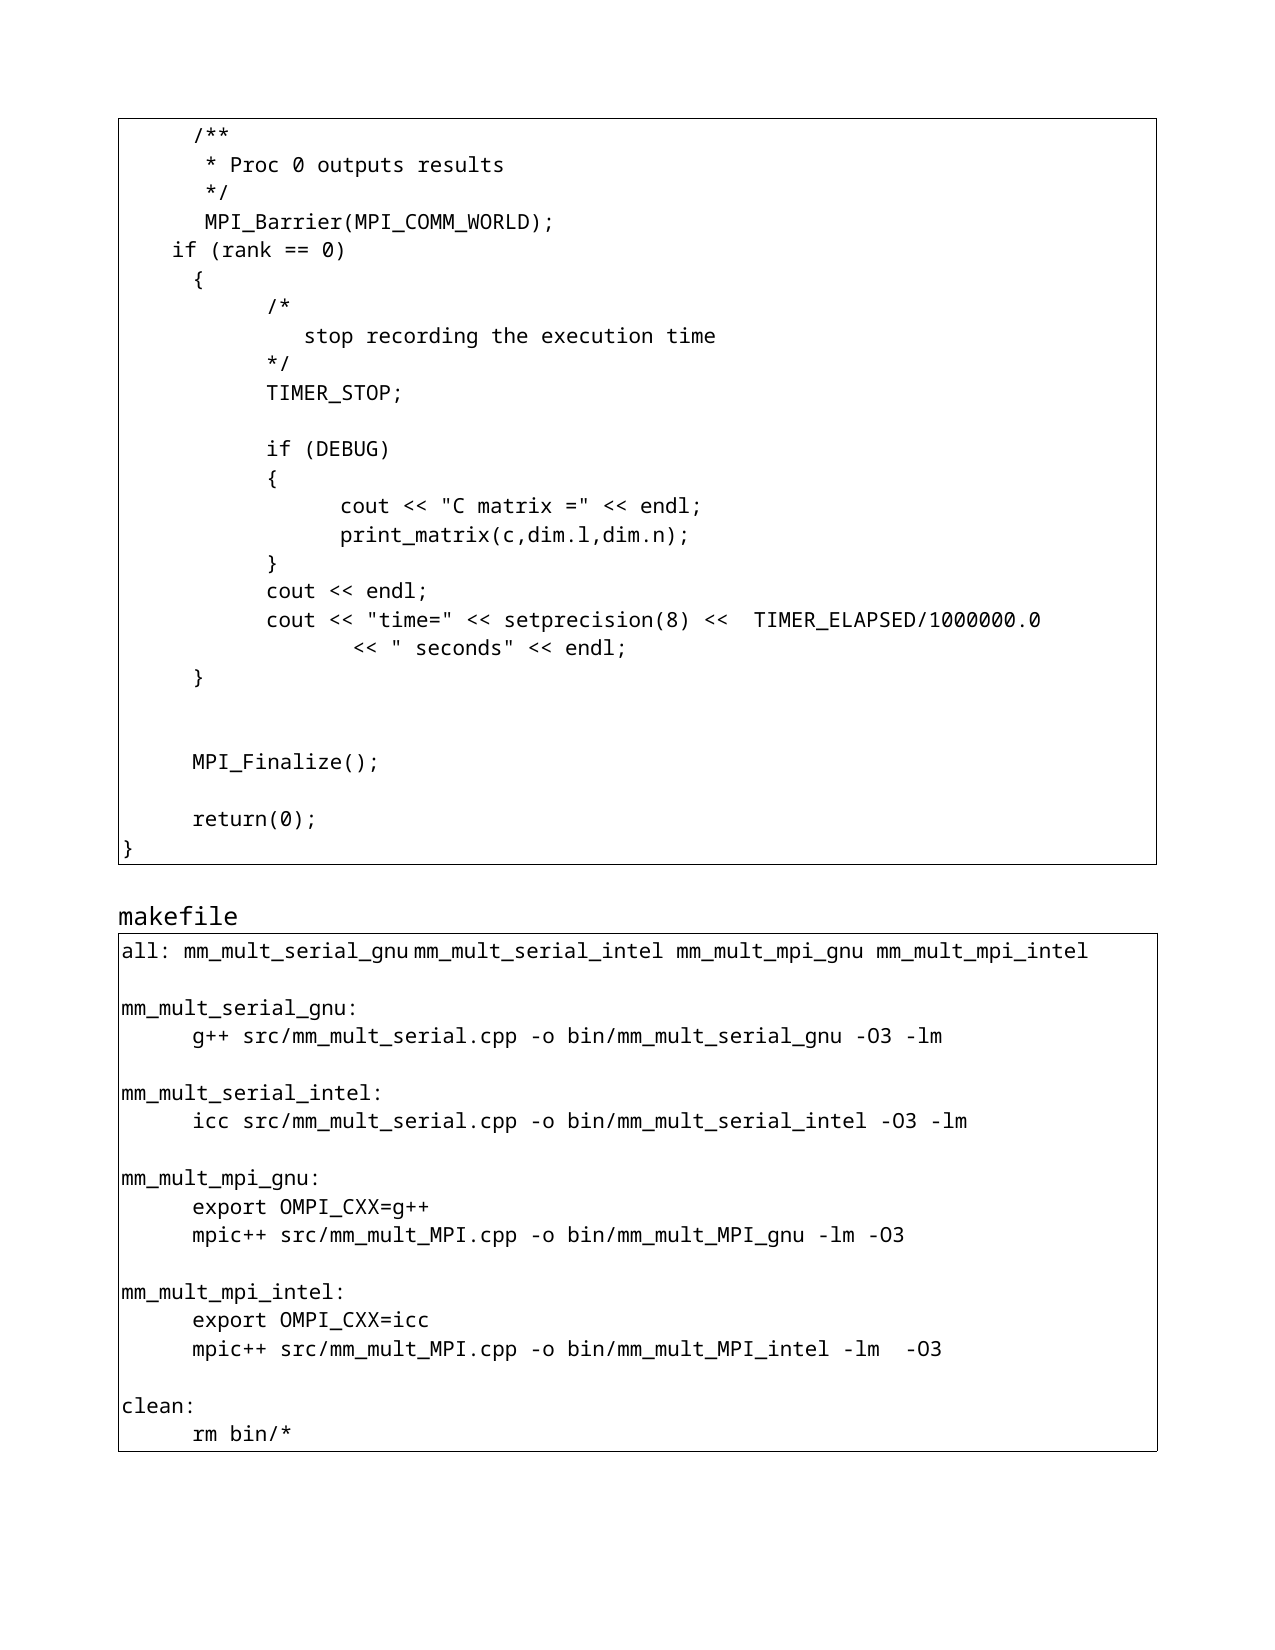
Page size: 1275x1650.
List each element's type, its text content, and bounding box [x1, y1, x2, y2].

text g++ src/mm_mult_serial.cpp -o bin/mm_mult_serial_gnu -O3 -lm [119, 1018, 1157, 1049]
text */ [119, 346, 1156, 374]
text TIMER_STOP; [119, 374, 1156, 406]
text mpic++ src/mm_mult_MPI.cpp -o bin/mm_mult_MPI_gnu -lm -O3 [119, 1217, 1157, 1249]
text export OMPI_CXX=g++ [119, 1189, 1157, 1217]
text makefile [118, 899, 1157, 933]
text if (DEBUG) [119, 431, 1156, 459]
text { [119, 459, 1156, 488]
text icc src/mm_mult_serial.cpp -o bin/mm_mult_serial_intel -O3 -lm [119, 1103, 1157, 1135]
text /** [119, 119, 1156, 147]
text if (rank == 0) [119, 232, 1156, 260]
text } [119, 658, 1156, 690]
text * Proc 0 outputs results [119, 147, 1156, 175]
text mm_mult_serial_gnu: [119, 989, 1157, 1018]
text /* [119, 289, 1156, 317]
text export OMPI_CXX=icc [119, 1302, 1157, 1331]
text { [119, 260, 1156, 289]
text rm bin/* [119, 1416, 1157, 1451]
text mm_mult_serial_intel: [119, 1075, 1157, 1103]
text stop recording the execution time [119, 317, 1156, 346]
text << " seconds" << endl; [119, 630, 1156, 658]
text MPI_Barrier(MPI_COMM_WORLD); [119, 203, 1156, 232]
text cout << "C matrix =" << endl; [119, 488, 1156, 516]
text cout << "time=" << setprecision(8) << TIMER_ELAPSED/1000000.0 [119, 602, 1156, 630]
text clean: [119, 1388, 1157, 1416]
text */ [119, 175, 1156, 203]
text } [119, 545, 1156, 573]
text return(0); [119, 801, 1156, 829]
text mm_mult_mpi_intel: [119, 1274, 1157, 1302]
text all: mm_mult_serial_gnu mm_mult_serial_intel mm_mult_mpi_gnu mm_mult_mpi_intel [119, 934, 1157, 964]
text mpic++ src/mm_mult_MPI.cpp -o bin/mm_mult_MPI_intel -lm -O3 [119, 1331, 1157, 1362]
text } [119, 829, 1156, 864]
text mm_mult_mpi_gnu: [119, 1160, 1157, 1189]
text cout << endl; [119, 573, 1156, 602]
text print_matrix(c,dim.l,dim.n); [119, 516, 1156, 545]
text MPI_Finalize(); [119, 744, 1156, 776]
